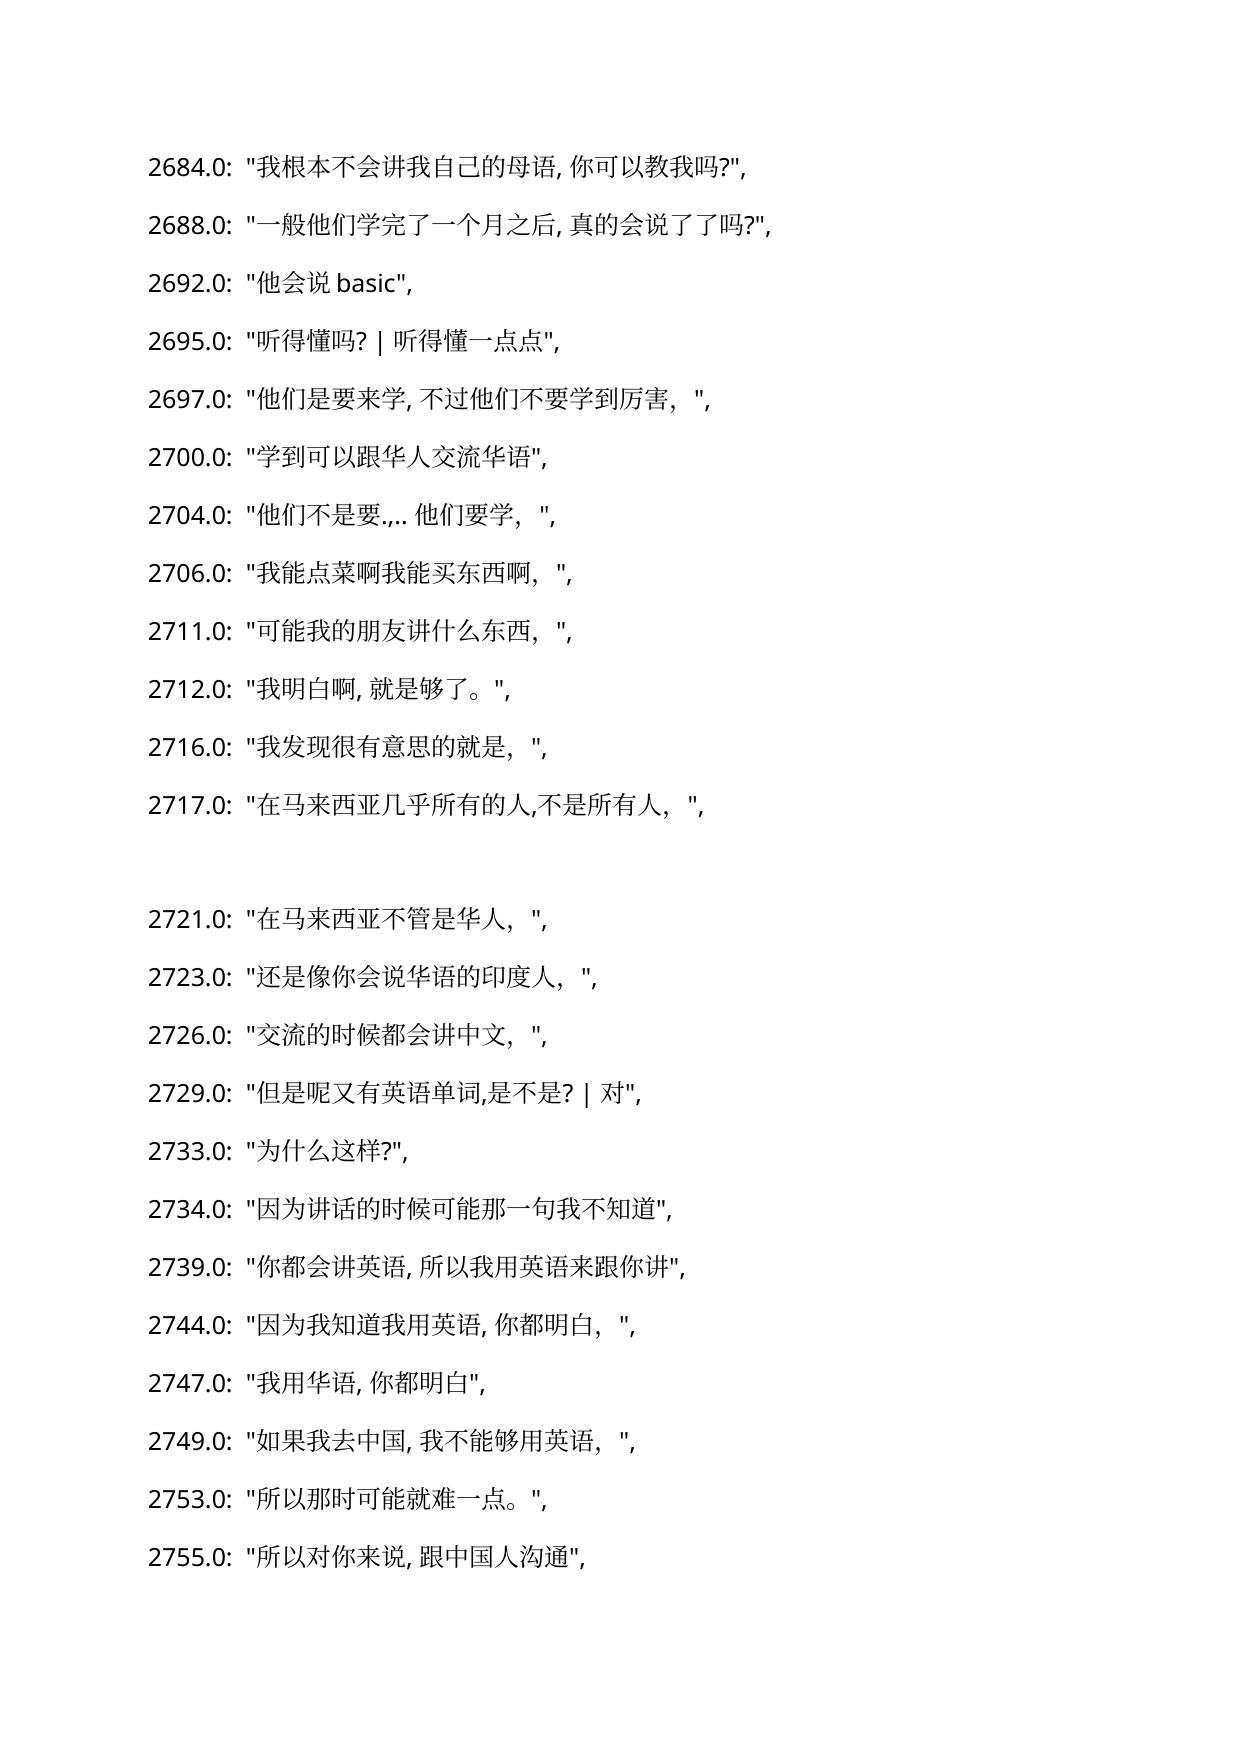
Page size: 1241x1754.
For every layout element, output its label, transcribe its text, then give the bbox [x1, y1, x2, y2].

text 2684.0: "我根本不会讲我自己的母语, 你可以教我吗?", [148, 148, 1093, 184]
text 2712.0: "我明白啊, 就是够了。", [148, 670, 1093, 706]
text 2726.0: "交流的时候都会讲中文，", [148, 1016, 1093, 1052]
text 2753.0: "所以那时可能就难一点。", [148, 1480, 1093, 1516]
text 2733.0: "为什么这样?", [148, 1132, 1093, 1168]
text 2744.0: "因为我知道我用英语, 你都明白，", [148, 1306, 1093, 1342]
text 2734.0: "因为讲话的时候可能那一句我不知道", [148, 1190, 1093, 1226]
text 2739.0: "你都会讲英语, 所以我用英语来跟你讲", [148, 1248, 1093, 1284]
text 2692.0: "他会说basic", [148, 264, 1093, 300]
text 2717.0: "在马来西亚几乎所有的人,不是所有人，", [148, 786, 1093, 822]
text 2729.0: "但是呢又有英语单词,是不是? | 对", [148, 1074, 1093, 1110]
text 2711.0: "可能我的朋友讲什么东西，", [148, 612, 1093, 648]
text 2704.0: "他们不是要.,.. 他们要学，", [148, 496, 1093, 532]
text 2721.0: "在马来西亚不管是华人，", [148, 900, 1093, 936]
text 2697.0: "他们是要来学, 不过他们不要学到厉害，", [148, 380, 1093, 416]
text 2755.0: "所以对你来说, 跟中国人沟通", [148, 1538, 1093, 1574]
text 2700.0: "学到可以跟华人交流华语", [148, 438, 1093, 474]
text 2706.0: "我能点菜啊我能买东西啊，", [148, 554, 1093, 590]
text 2749.0: "如果我去中国, 我不能够用英语，", [148, 1422, 1093, 1458]
text 2716.0: "我发现很有意思的就是，", [148, 728, 1093, 764]
text 2723.0: "还是像你会说华语的印度人，", [148, 958, 1093, 994]
text 2688.0: "一般他们学完了一个月之后, 真的会说了了吗?", [148, 206, 1093, 242]
text 2695.0: "听得懂吗? | 听得懂一点点", [148, 322, 1093, 358]
text 2747.0: "我用华语, 你都明白", [148, 1364, 1093, 1400]
